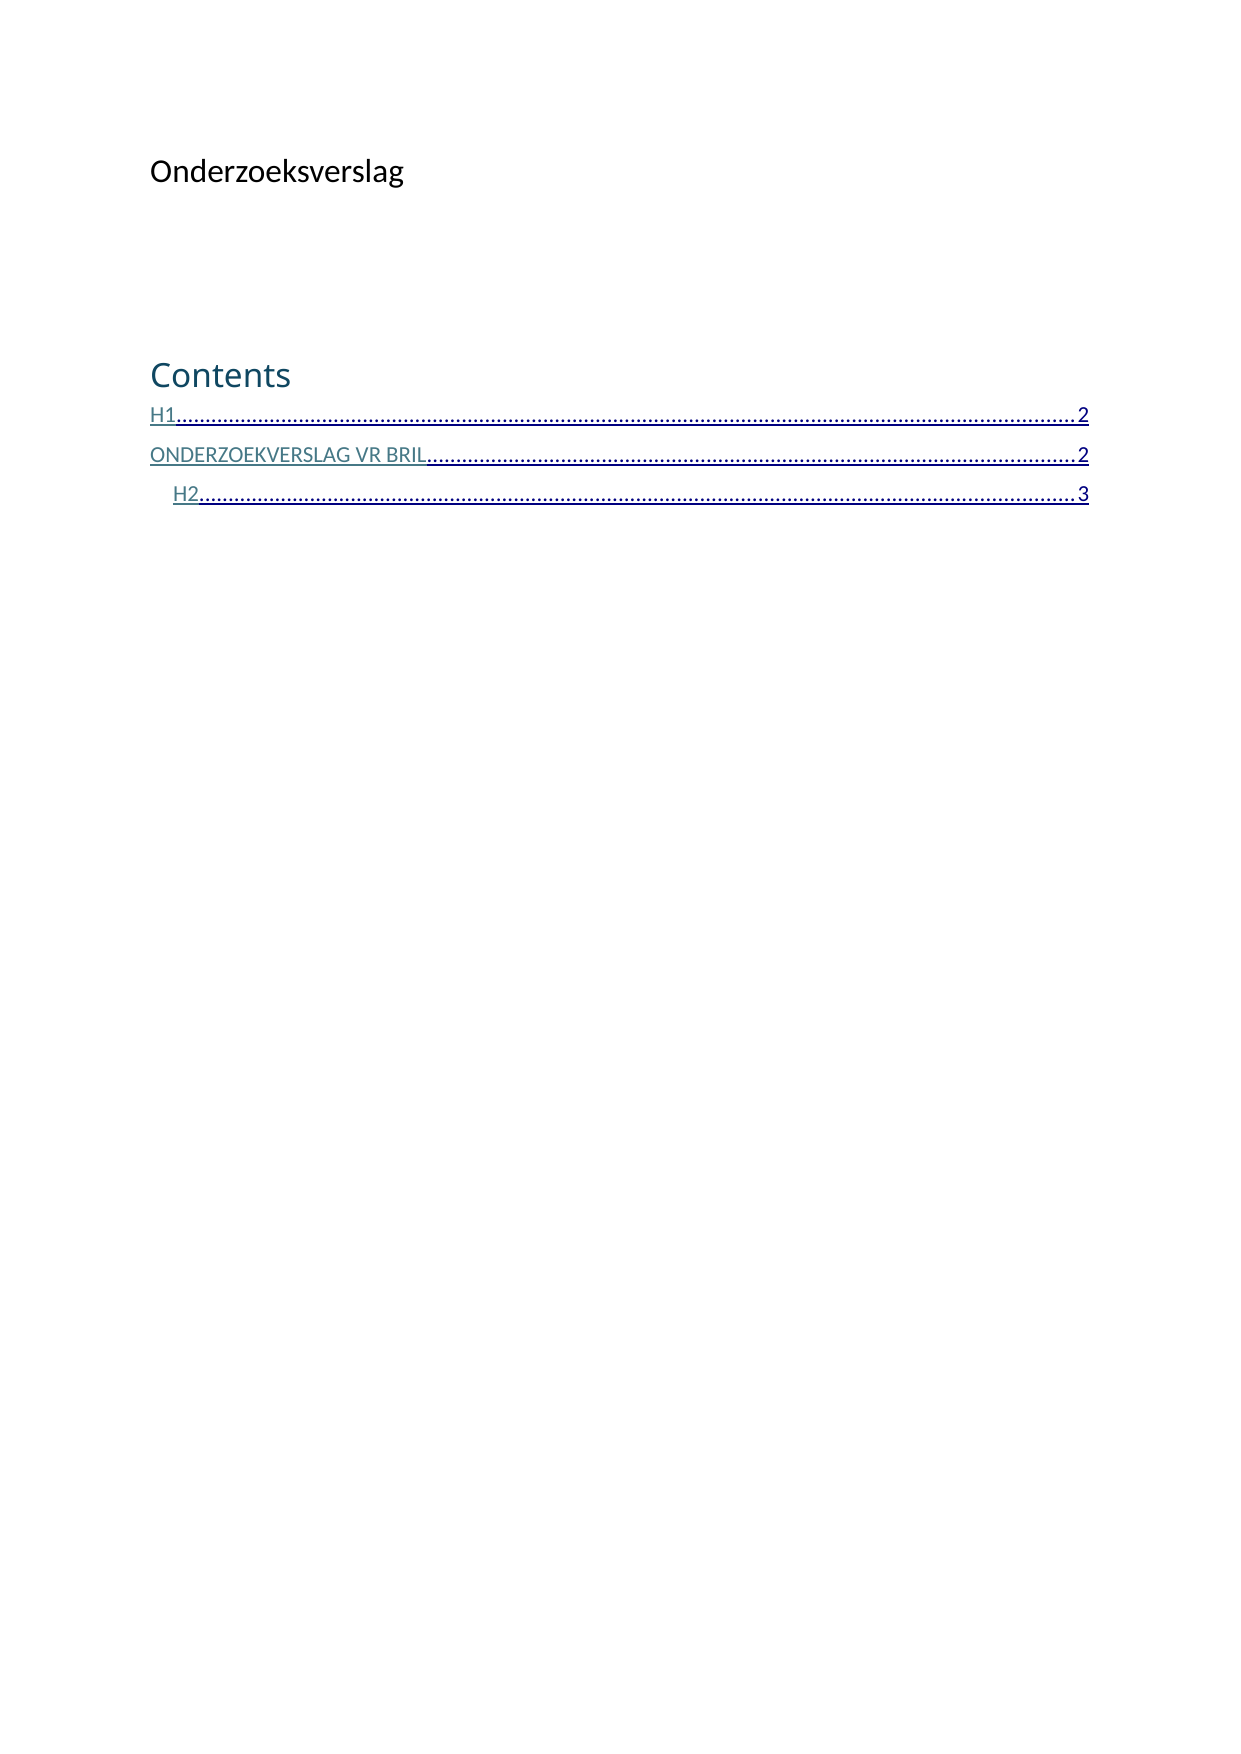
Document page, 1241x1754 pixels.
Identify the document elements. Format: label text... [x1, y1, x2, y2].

text H2 3 [173, 479, 1090, 507]
text H1 2 [150, 400, 1090, 428]
text onderzoekverslag vr bril 2 [150, 440, 1090, 468]
subtitle Contents [150, 352, 1090, 397]
text Onderzoeksverslag [150, 150, 1090, 191]
